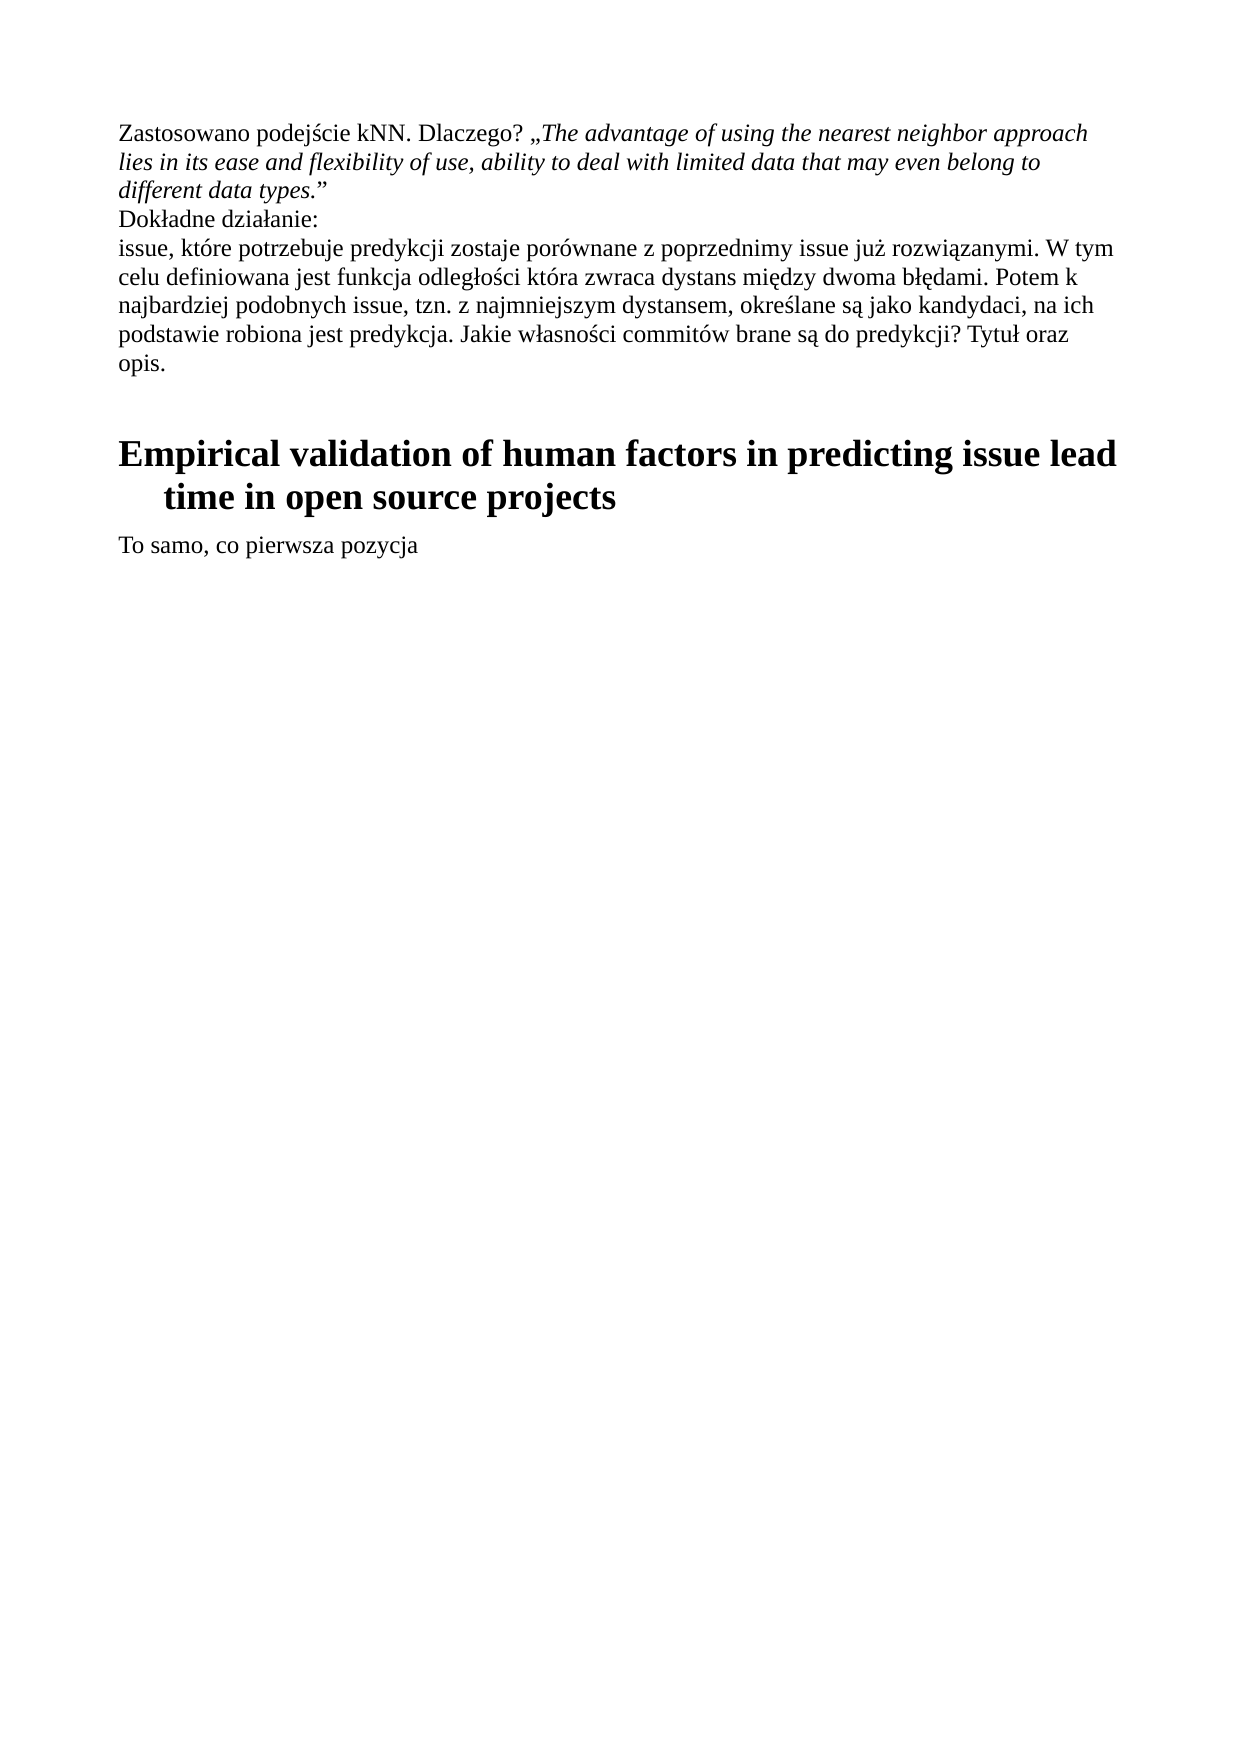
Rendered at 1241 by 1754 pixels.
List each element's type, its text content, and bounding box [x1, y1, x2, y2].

subtitle Empirical validation of human factors in predicting issue lead time in open source projects [118, 431, 1122, 518]
text Dokładne działanie: [118, 204, 1122, 233]
text To samo, co pierwsza pozycja [118, 530, 1122, 559]
text issue, które potrzebuje predykcji zostaje porównane z poprzednimy issue już rozwiązanymi. W tym celu definiowana jest funkcja odległości która zwraca dystans między dwoma błędami. Potem k najbardziej podobnych issue, tzn. z najmniejszym dystansem, określane są jako kandydaci, na ich podstawie robiona jest predykcja. Jakie własności commitów brane są do predykcji? Tytuł oraz opis. [118, 233, 1122, 377]
text Zastosowano podejście kNN. Dlaczego? „The advantage of using the nearest neighbor approach lies in its ease and flexibility of use, ability to deal with limited data that may even belong to different data types.” [118, 118, 1122, 204]
